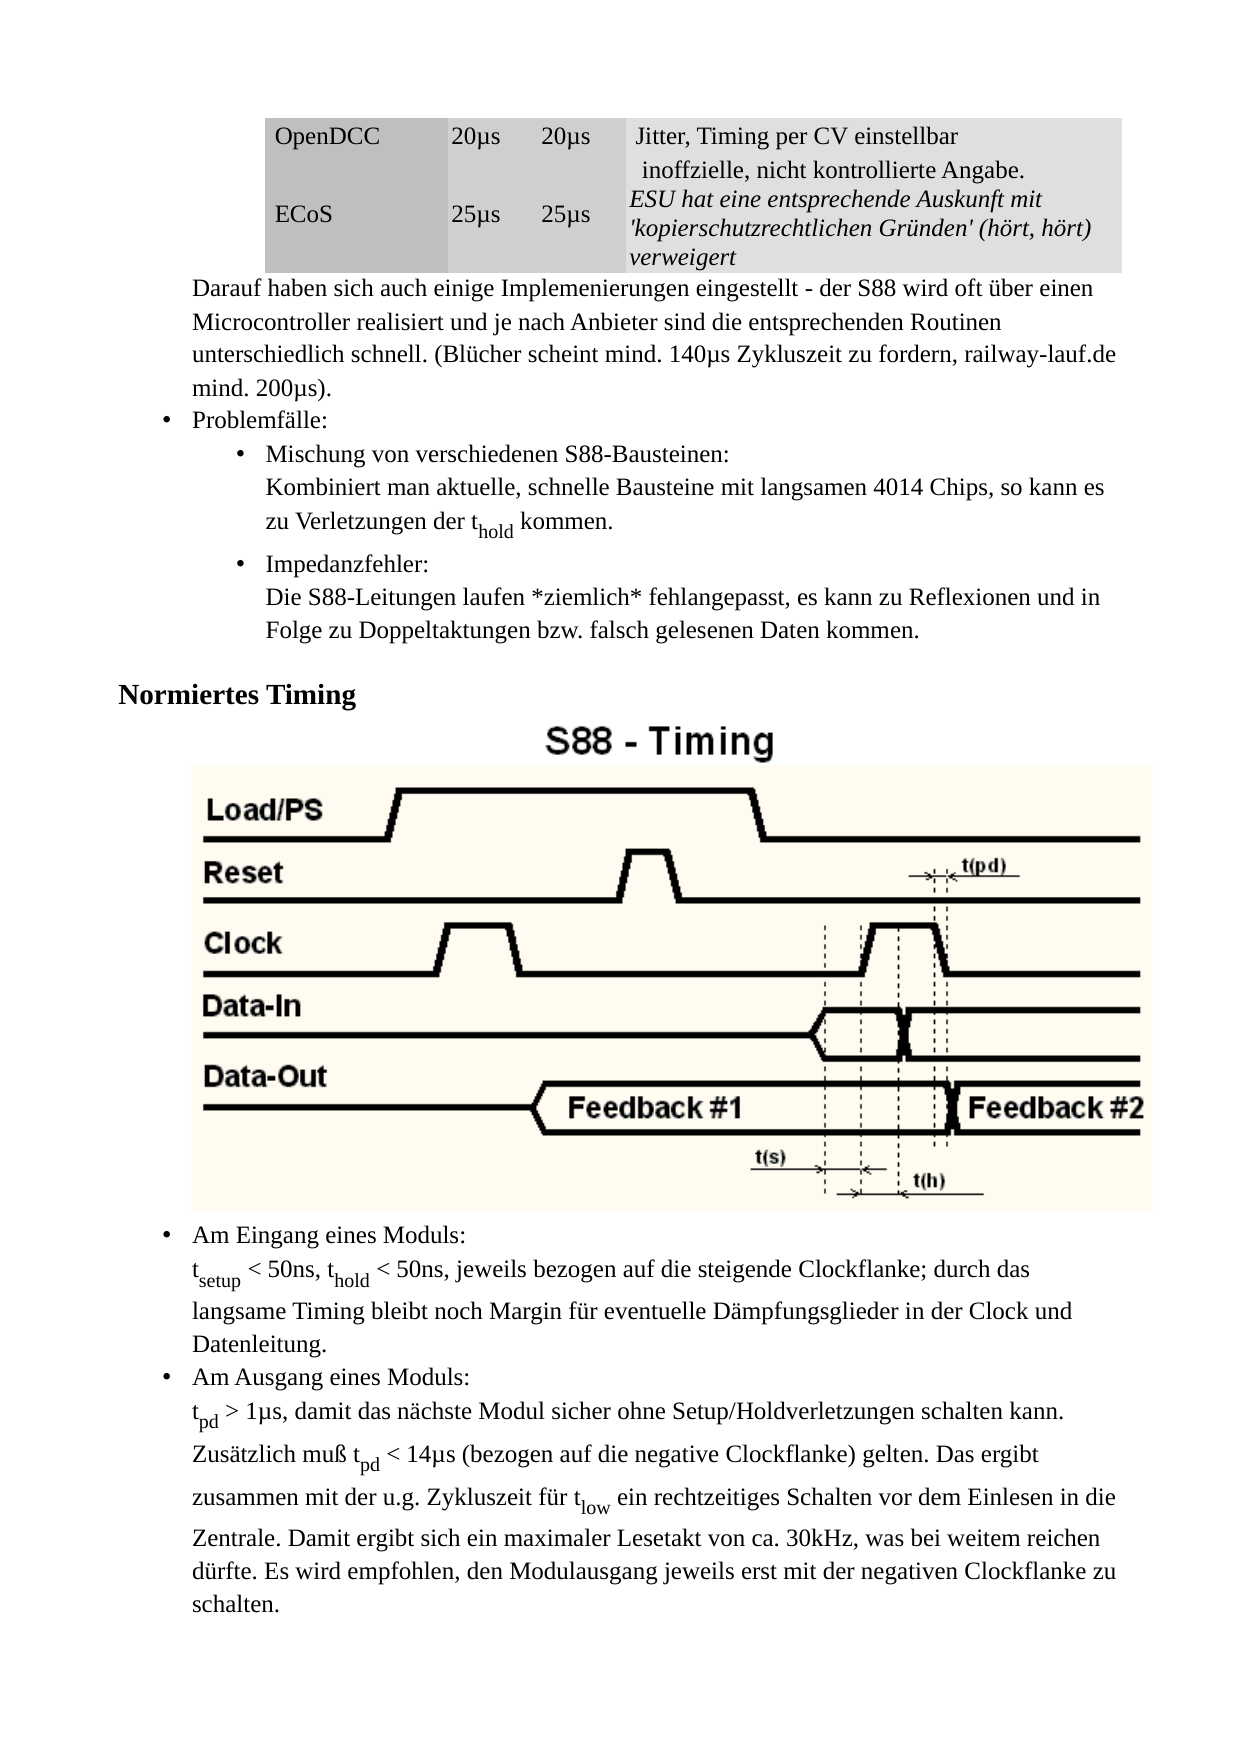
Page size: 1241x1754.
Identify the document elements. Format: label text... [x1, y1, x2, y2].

table_cell 25µs [448, 153, 538, 273]
subtitle Normiertes Timing [118, 677, 1122, 710]
list Darauf haben sich auch einige Implemenierungen eingestellt - der S88 wird oft über einen Microcontroller realisiert und je nach Anbieter sind die entsprechenden Routinen unterschiedlich schnell. (Blücher scheint mind. 140µs Zykluszeit zu fordern, railway-lauf.de mind. 200µs). [162, 273, 1122, 401]
table_cell OpenDCC [265, 118, 448, 153]
table_cell inoffzielle, nicht kontrollierte Angabe. ESU hat eine entsprechende Auskunft mit 'kopierschutzrechtlichen Gründen' (hört, hört) verweigert [626, 153, 1122, 273]
list Mischung von verschiedenen S88-Bausteinen: Kombiniert man aktuelle, schnelle Bausteine mit langsamen 4014 Chips, so kann es zu Verletzungen der thold kommen. [236, 439, 1122, 543]
list Am Eingang eines Moduls: tsetup < 50ns, thold < 50ns, jeweils bezogen auf die steigende Clockflanke; durch das langsame Timing bleibt noch Margin für eventuelle Dämpfungsglieder in der Clock und Datenleitung. [162, 1220, 1122, 1358]
list Impedanzfehler: Die S88-Leitungen laufen *ziemlich* fehlangepasst, es kann zu Reflexionen und in Folge zu Doppeltaktungen bzw. falsch gelesenen Daten kommen. [236, 549, 1122, 643]
table_cell 20µs [538, 118, 626, 153]
list Am Ausgang eines Moduls: tpd > 1µs, damit das nächste Modul sicher ohne Setup/Holdverletzungen schalten kann. Zusätzlich muß tpd < 14µs (bezogen auf die negative Clockflanke) gelten. Das ergibt zusammen mit der u.g. Zykluszeit für tlow ein rechtzeitiges Schalten vor dem Einlesen in die Zentrale. Damit ergibt sich ein maximaler Lesetakt von ca. 30kHz, was bei weitem reichen dürfte. Es wird empfohlen, den Modulausgang jeweils erst mit der negativen Clockflanke zu schalten. [162, 1362, 1122, 1618]
table_cell Jitter, Timing per CV einstellbar [626, 118, 1122, 153]
table_cell ECoS [265, 153, 448, 273]
list Problemfälle: [162, 406, 1122, 434]
table_cell 25µs [538, 153, 626, 273]
picture [191, 722, 1153, 1211]
table_cell 20µs [448, 118, 538, 153]
